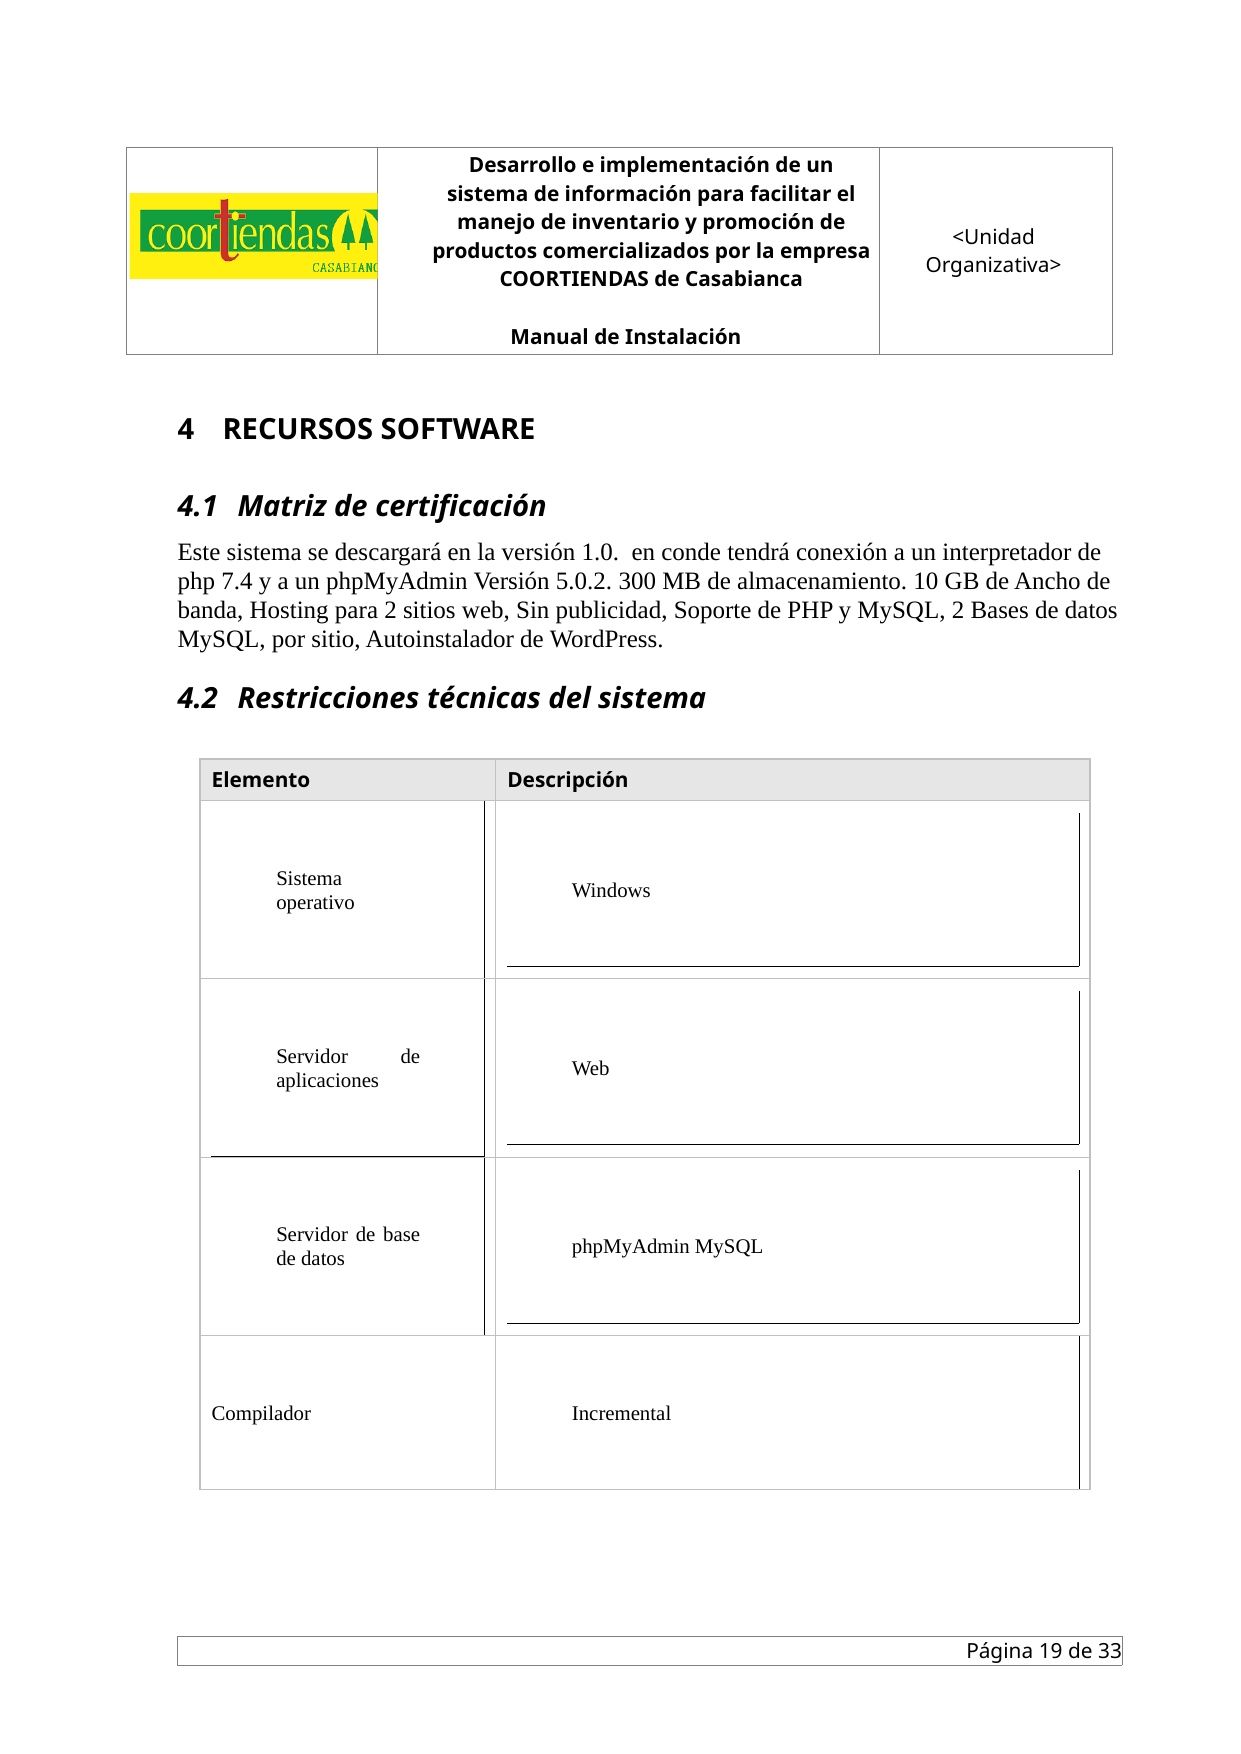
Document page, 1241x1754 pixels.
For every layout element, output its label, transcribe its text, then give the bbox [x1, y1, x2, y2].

table_cell Windows [496, 801, 1089, 978]
table_cell [485, 979, 495, 1157]
subtitle Matriz de certificación [177, 485, 1122, 525]
text Este sistema se descargará en la versión 1.0. en conde tendrá conexión a un interpretador de php 7.4 y a un phpMyAdmin Versión 5.0.2. 300 MB de almacenamiento. 10 GB de Ancho de banda, Hosting para 2 sitios web, Sin publicidad, Soporte de PHP y MySQL, 2 Bases de datos MySQL, por sitio, Autoinstalador de WordPress. [177, 537, 1122, 652]
subtitle RECURSOS SOFTWARE [177, 408, 1122, 448]
table_header Descripción [496, 760, 1089, 800]
table_cell [485, 801, 495, 978]
table_cell Sistema operativo [201, 801, 484, 978]
table_cell Compilador [201, 1336, 495, 1489]
table_cell [485, 1158, 495, 1335]
table_header Elemento [201, 760, 495, 800]
subtitle Restricciones técnicas del sistema [177, 677, 1122, 717]
table_cell [1080, 1336, 1089, 1489]
table_cell Servidor de aplicaciones [201, 979, 484, 1157]
table_cell Servidor de base de datos [201, 1158, 484, 1335]
table_cell phpMyAdmin MySQL [496, 1158, 1089, 1335]
table_cell Incremental [496, 1336, 1079, 1489]
table_cell Web [496, 979, 1089, 1157]
